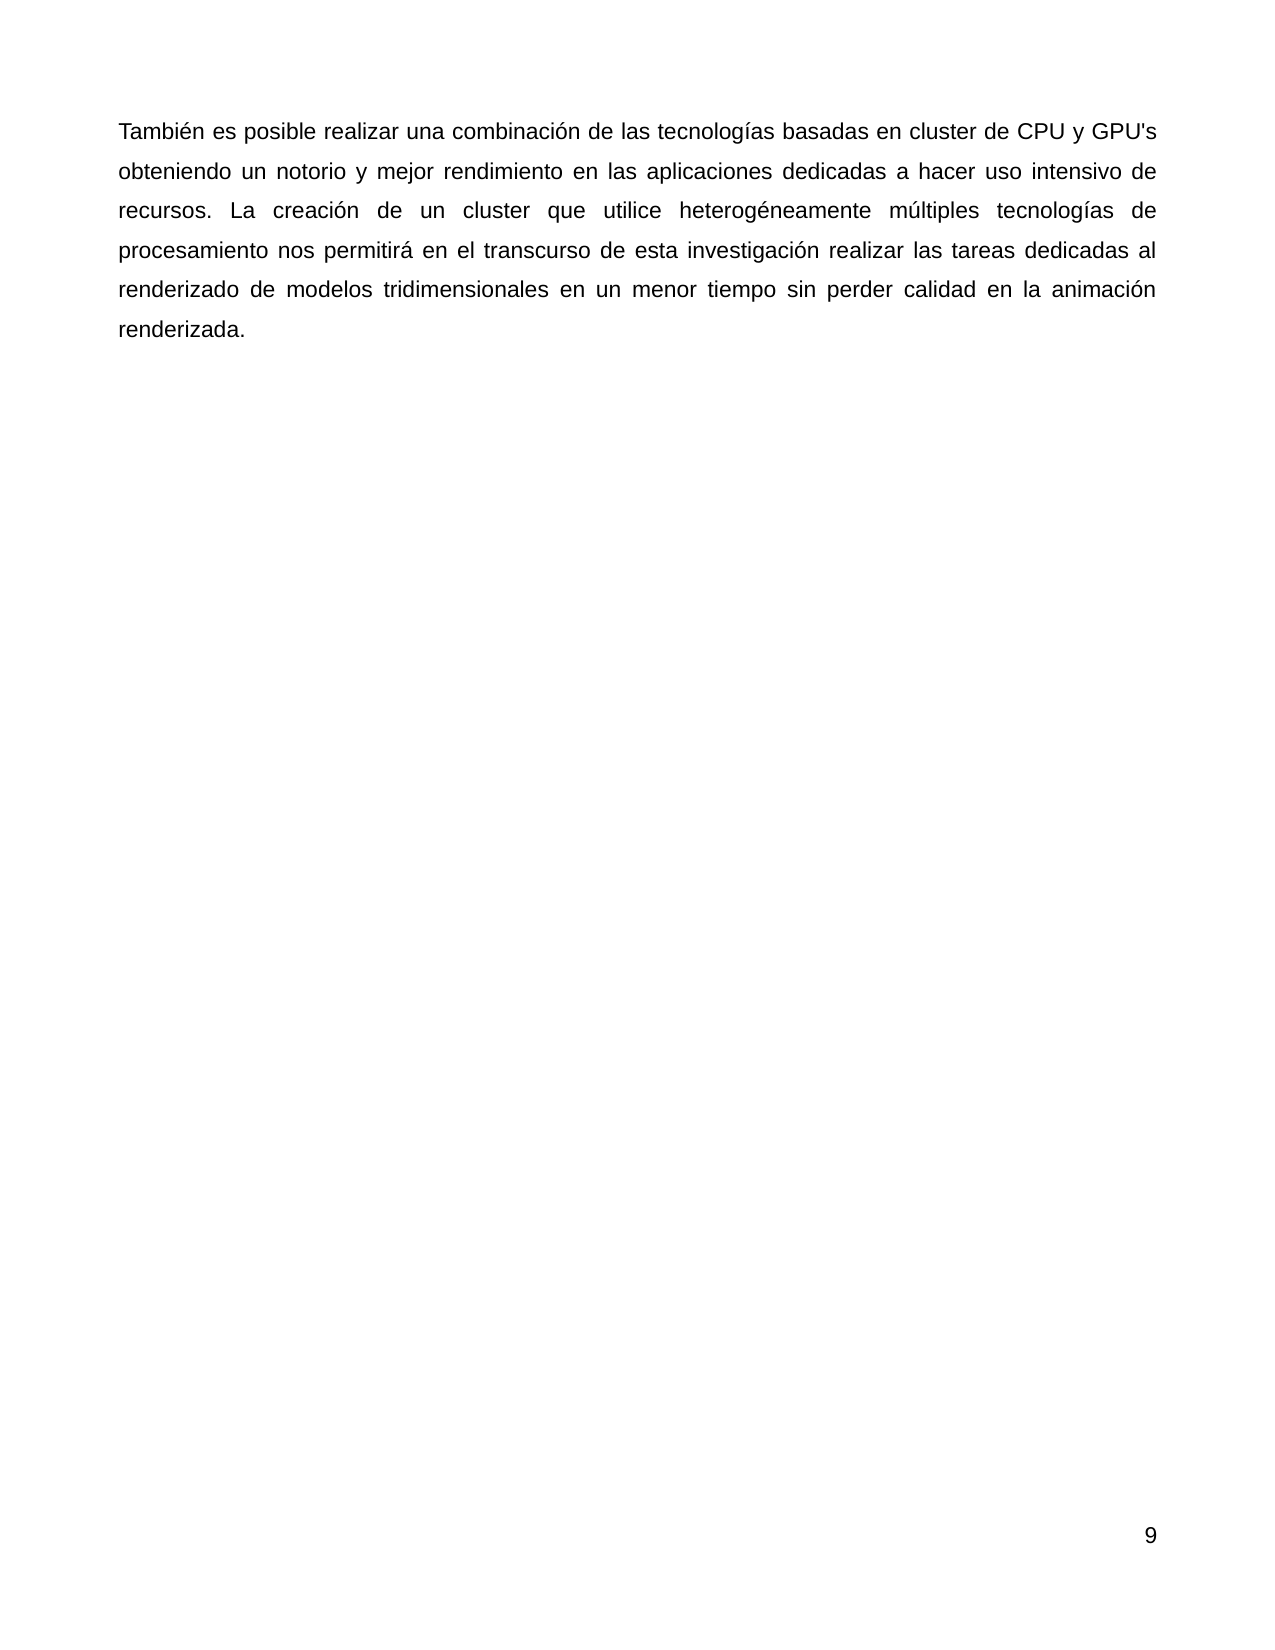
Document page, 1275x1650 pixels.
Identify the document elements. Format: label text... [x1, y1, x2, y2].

text También es posible realizar una combinación de las tecnologías basadas en cluster de CPU y GPU's obteniendo un notorio y mejor rendimiento en las aplicaciones dedicadas a hacer uso intensivo de recursos. La creación de un cluster que utilice heterogéneamente múltiples tecnologías de procesamiento nos permitirá en el transcurso de esta investigación realizar las tareas dedicadas al renderizado de modelos tridimensionales en un menor tiempo sin perder calidad en la animación renderizada. [118, 118, 1157, 342]
